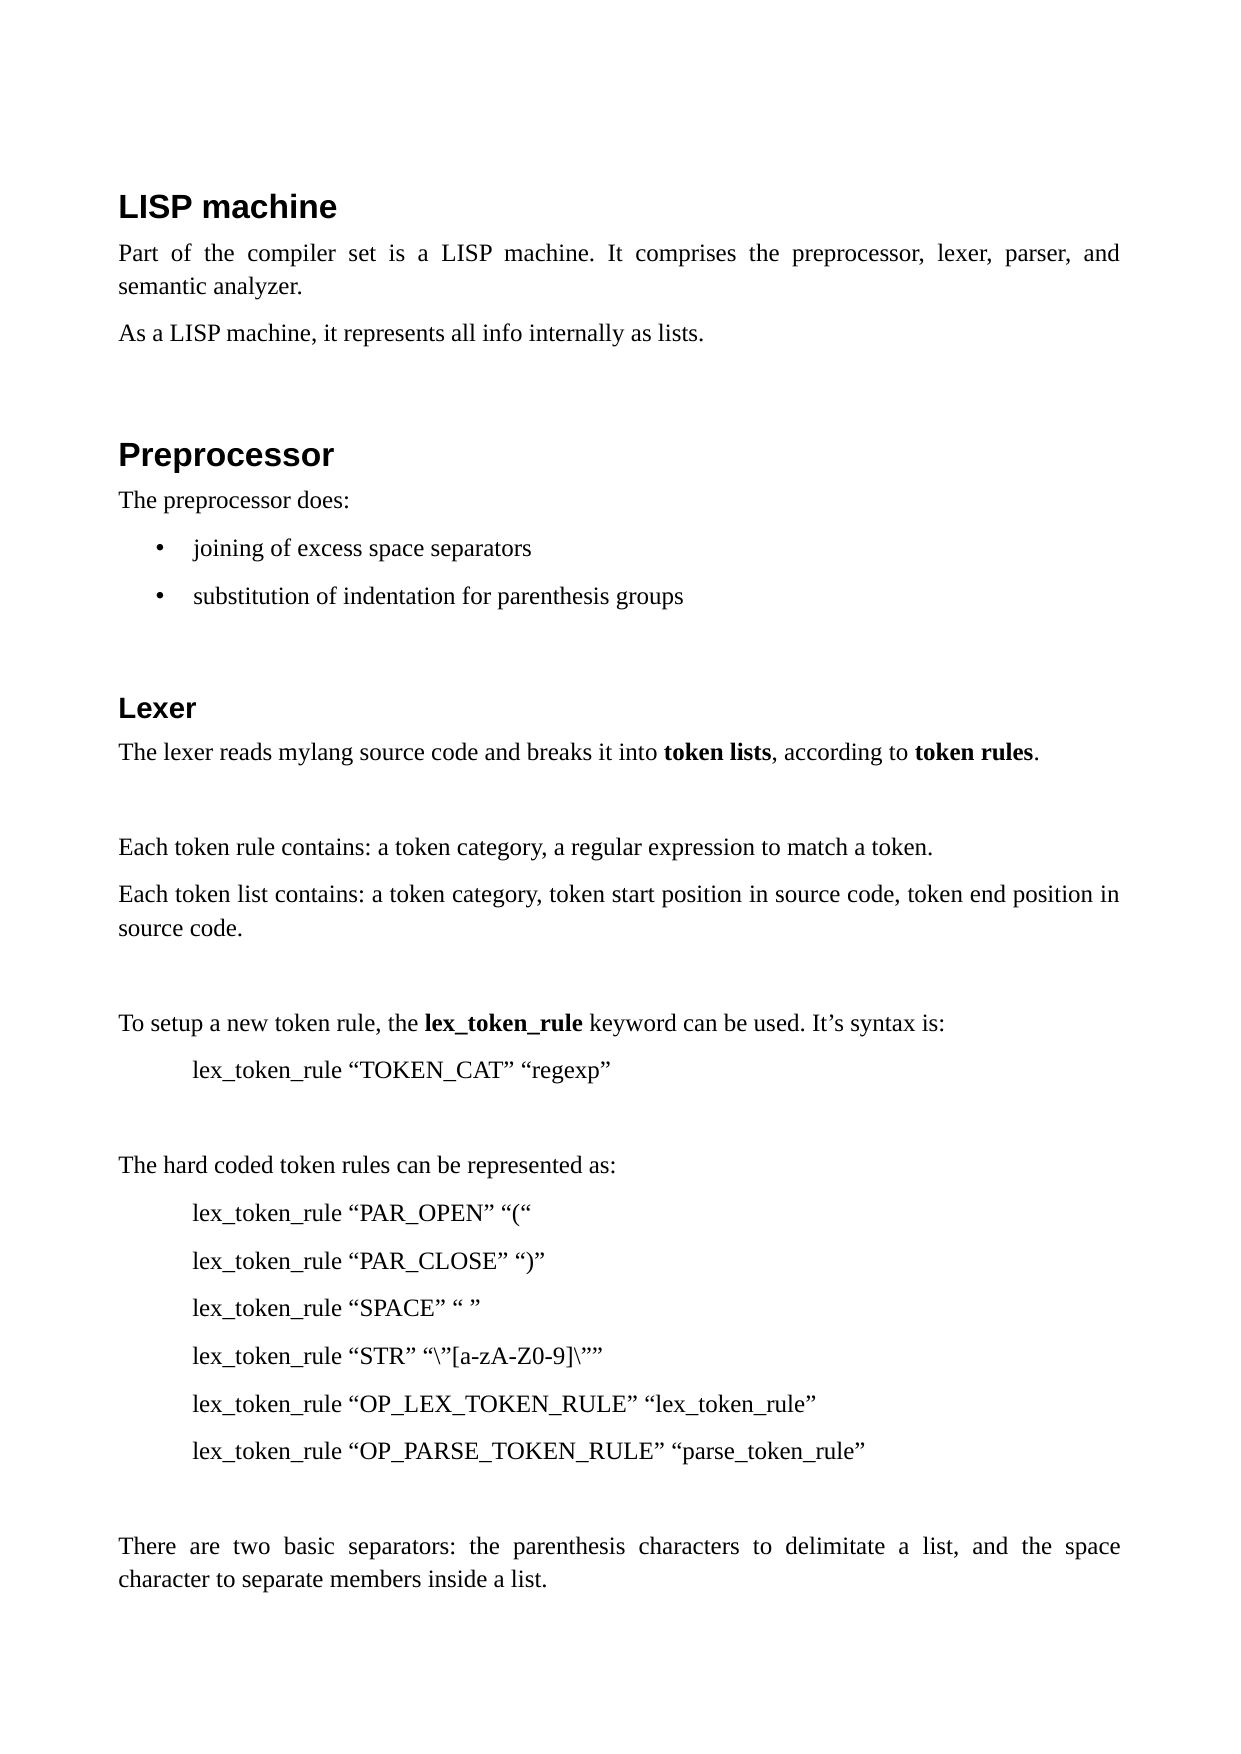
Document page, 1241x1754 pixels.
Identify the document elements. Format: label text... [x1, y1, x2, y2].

subtitle LISP machine [118, 187, 1122, 225]
text lex_token_rule “STR” “\”[a-zA-Z0-9]\”” [118, 1341, 1122, 1370]
text lex_token_rule “OP_PARSE_TOKEN_RULE” “parse_token_rule” [118, 1436, 1122, 1465]
text lex_token_rule “OP_LEX_TOKEN_RULE” “lex_token_rule” [118, 1389, 1122, 1417]
list substitution of indentation for parenthesis groups [156, 581, 1122, 609]
list joining of excess space separators [156, 533, 1122, 562]
text As a LISP machine, it represents all info internally as lists. [118, 318, 1122, 347]
text Part of the compiler set is a LISP machine. It comprises the preprocessor, lexer, parser, and semantic analyzer. [118, 238, 1122, 299]
text lex_token_rule “PAR_CLOSE” “)” [118, 1246, 1122, 1274]
text lex_token_rule “PAR_OPEN” “(“ [118, 1198, 1122, 1227]
text The preprocessor does: [118, 486, 1122, 514]
text Each token list contains: a token category, token start position in source code, token end position in source code. [118, 879, 1122, 941]
text There are two basic separators: the parenthesis characters to delimitate a list, and the space character to separate members inside a list. [118, 1531, 1122, 1593]
text The hard coded token rules can be represented as: [118, 1151, 1122, 1179]
subtitle Lexer [118, 691, 1122, 724]
subtitle Preprocessor [118, 434, 1122, 473]
text To setup a new token rule, the lex_token_rule keyword can be used. It’s syntax is: [118, 1008, 1122, 1037]
text lex_token_rule “TOKEN_CAT” “regexp” [118, 1055, 1122, 1084]
text lex_token_rule “SPACE” “ ” [118, 1293, 1122, 1322]
text Each token rule contains: a token category, a regular expression to match a token. [118, 832, 1122, 861]
text The lexer reads mylang source code and breaks it into token lists, according to token rules. [118, 737, 1122, 766]
